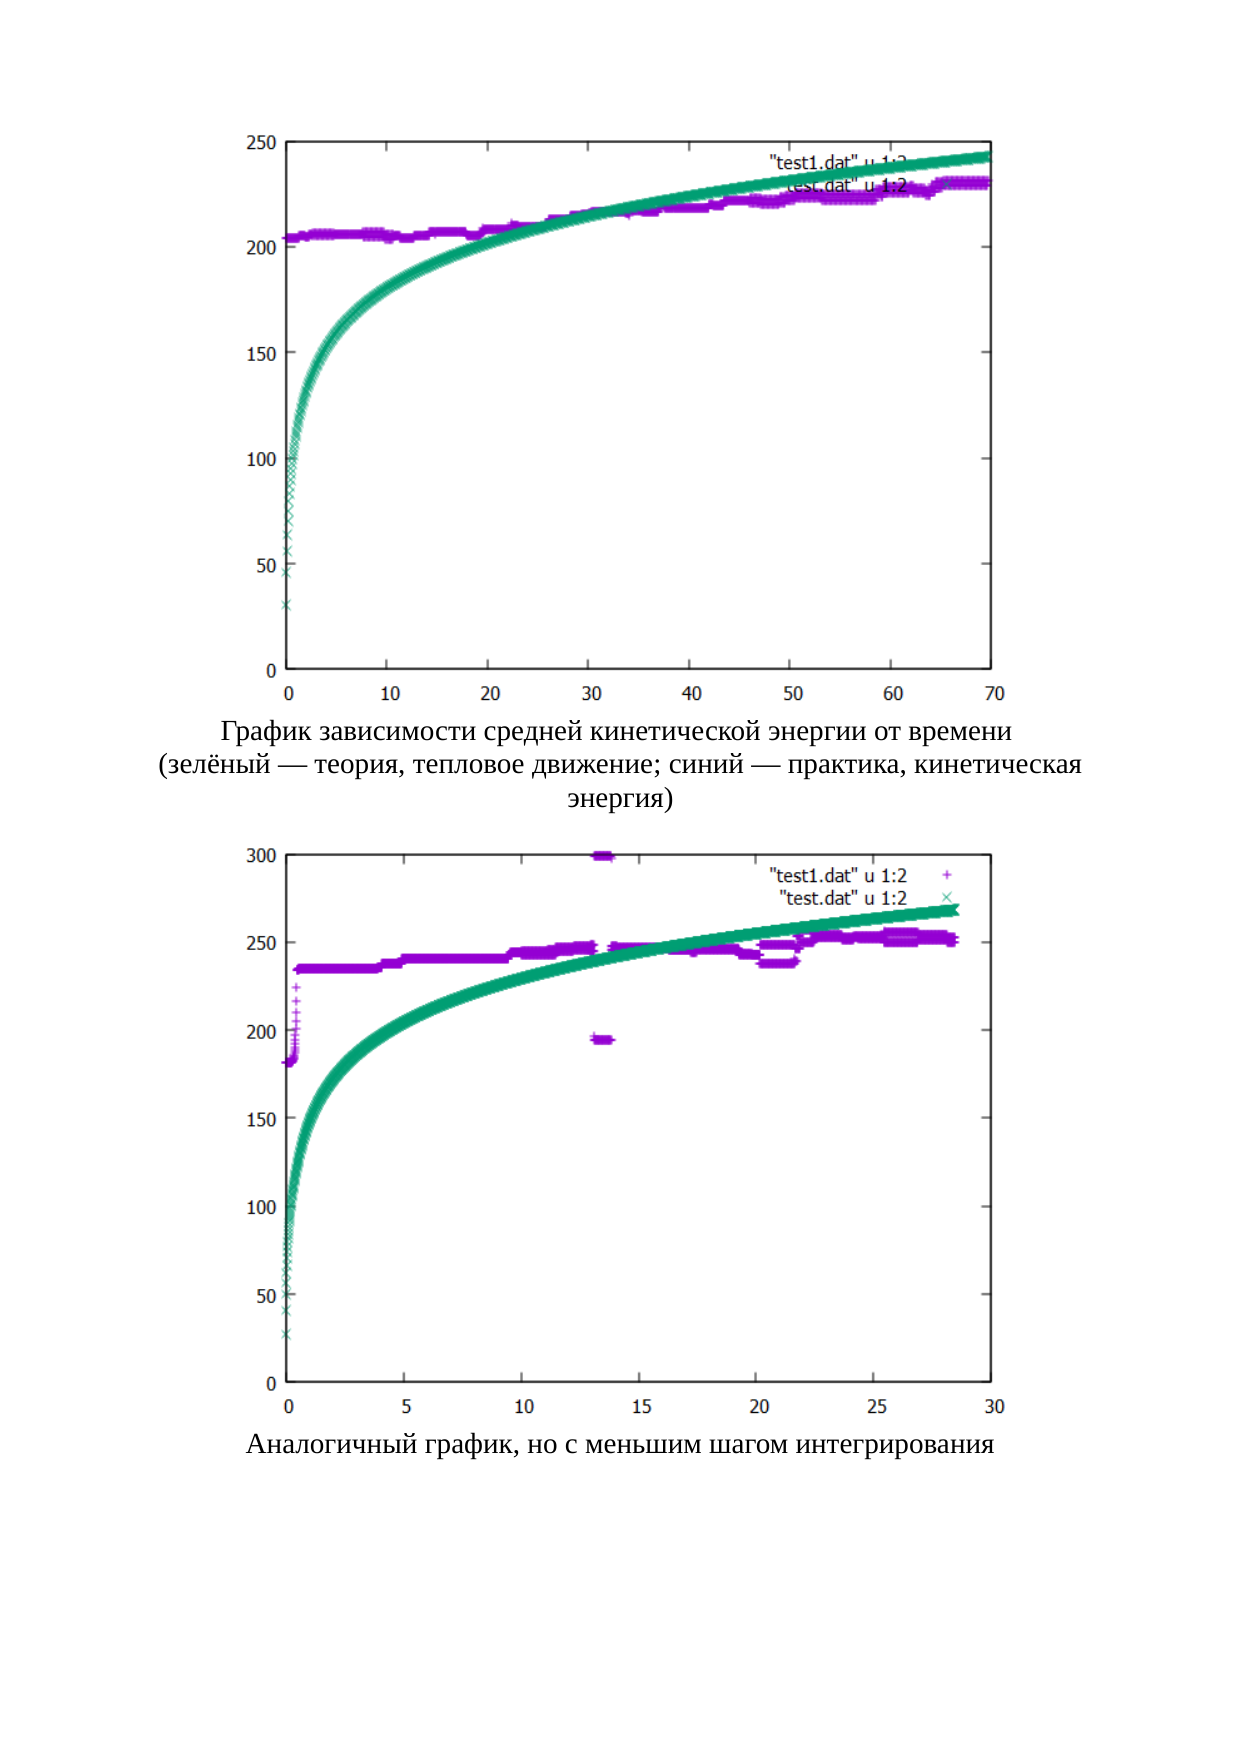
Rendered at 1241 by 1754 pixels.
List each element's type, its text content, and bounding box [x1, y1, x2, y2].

subtitle Аналогичный график, но с меньшим шагом интегрирования [118, 837, 1122, 1460]
subtitle График зависимости средней кинетической энергии от времени (зелёный — теория, тепловое движение; синий — практика, кинетическая энергия) [118, 118, 1122, 814]
picture [220, 831, 1020, 1427]
picture [220, 118, 1020, 714]
